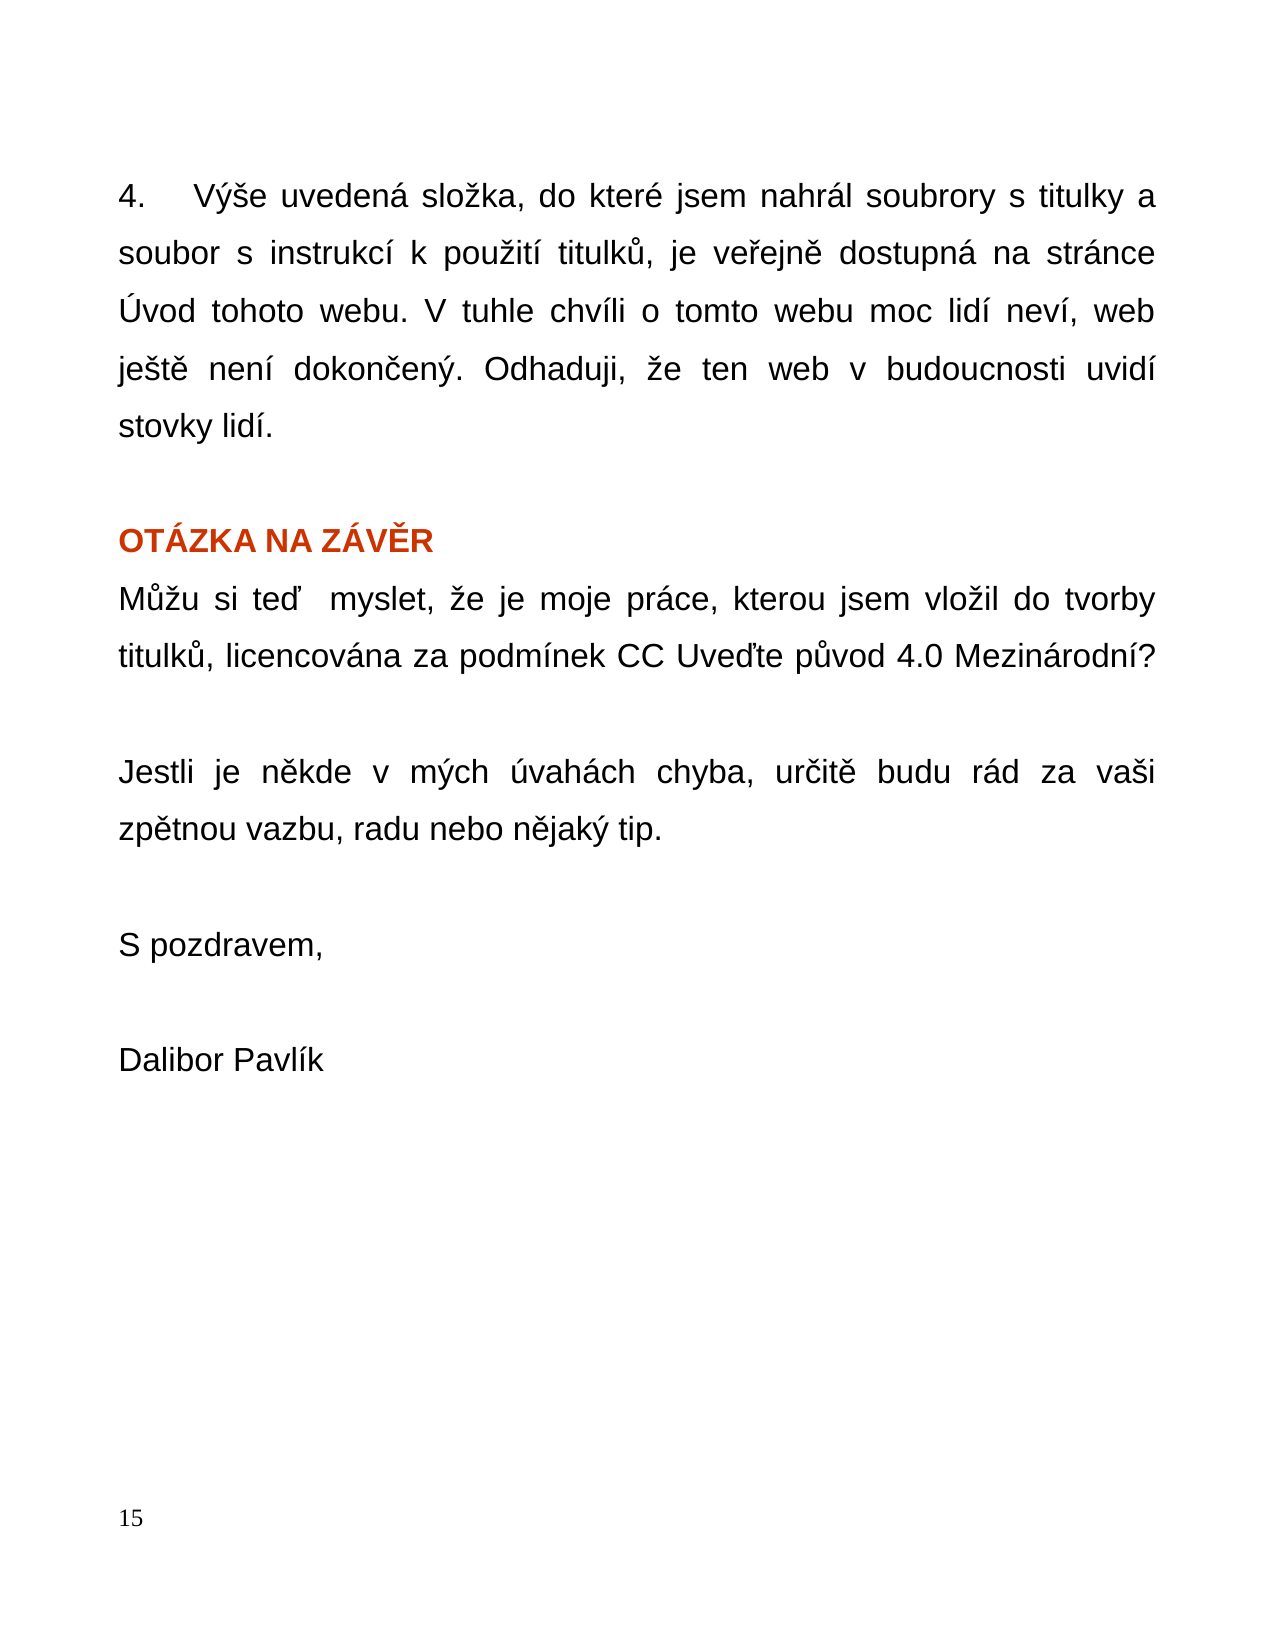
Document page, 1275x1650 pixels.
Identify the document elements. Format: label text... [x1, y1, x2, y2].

text OTÁZKA NA ZÁVĚR [118, 521, 1157, 560]
list Výše uvedená složka, do které jsem nahrál soubrory s titulky a soubor s instrukcí k použití titulků, je veřejně dostupná na stránce Úvod tohoto webu. V tuhle chvíli o tomto webu moc lidí neví, web ještě není dokončený. Odhaduji, že ten web v budoucnosti uvidí stovky lidí. [118, 176, 1157, 444]
text S pozdravem, [118, 924, 1157, 963]
text Můžu si teď myslet, že je moje práce, kterou jsem vložil do tvorby titulků, licencována za podmínek CC Uveďte původ 4.0 Mezinárodní? Jestli je někde v mých úvahách chyba, určitě budu rád za vaši zpětnou vazbu, radu nebo nějaký tip. [118, 579, 1157, 848]
text Dalibor Pavlík [118, 1040, 1157, 1078]
